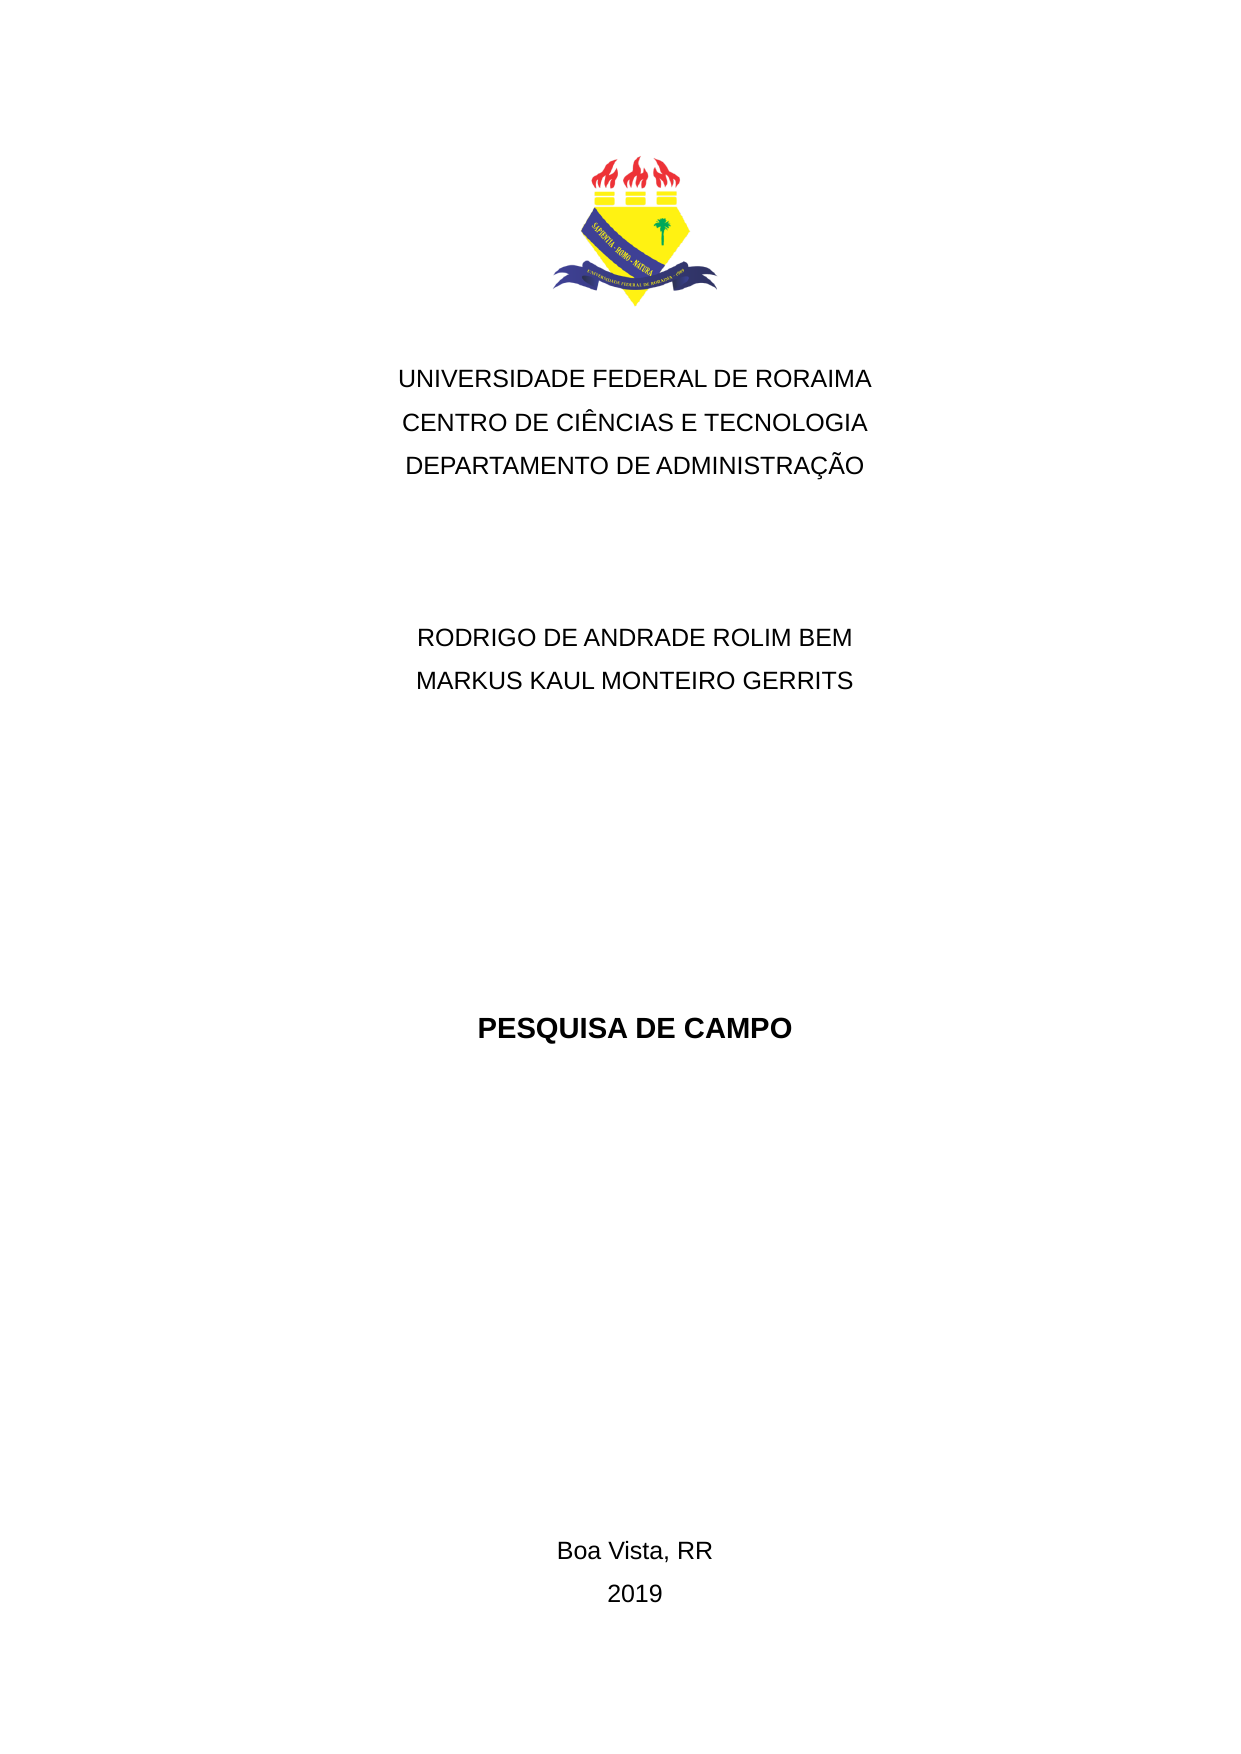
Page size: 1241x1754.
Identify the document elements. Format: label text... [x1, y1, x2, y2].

text 2019 [148, 1579, 1122, 1608]
picture [545, 147, 725, 307]
text PESQUISA DE CAMPO [148, 1011, 1122, 1045]
text Boa Vista, RR [148, 1536, 1122, 1565]
text MARKUS KAUL MONTEIRO GERRITS [148, 666, 1122, 695]
text RODRIGO DE ANDRADE ROLIM BEM [148, 623, 1122, 652]
text CENTRO DE CIÊNCIAS E TECNOLOGIA [148, 408, 1122, 436]
text UNIVERSIDADE FEDERAL DE RORAIMA [148, 364, 1122, 393]
text DEPARTAMENTO DE ADMINISTRAÇÃO [148, 451, 1122, 479]
